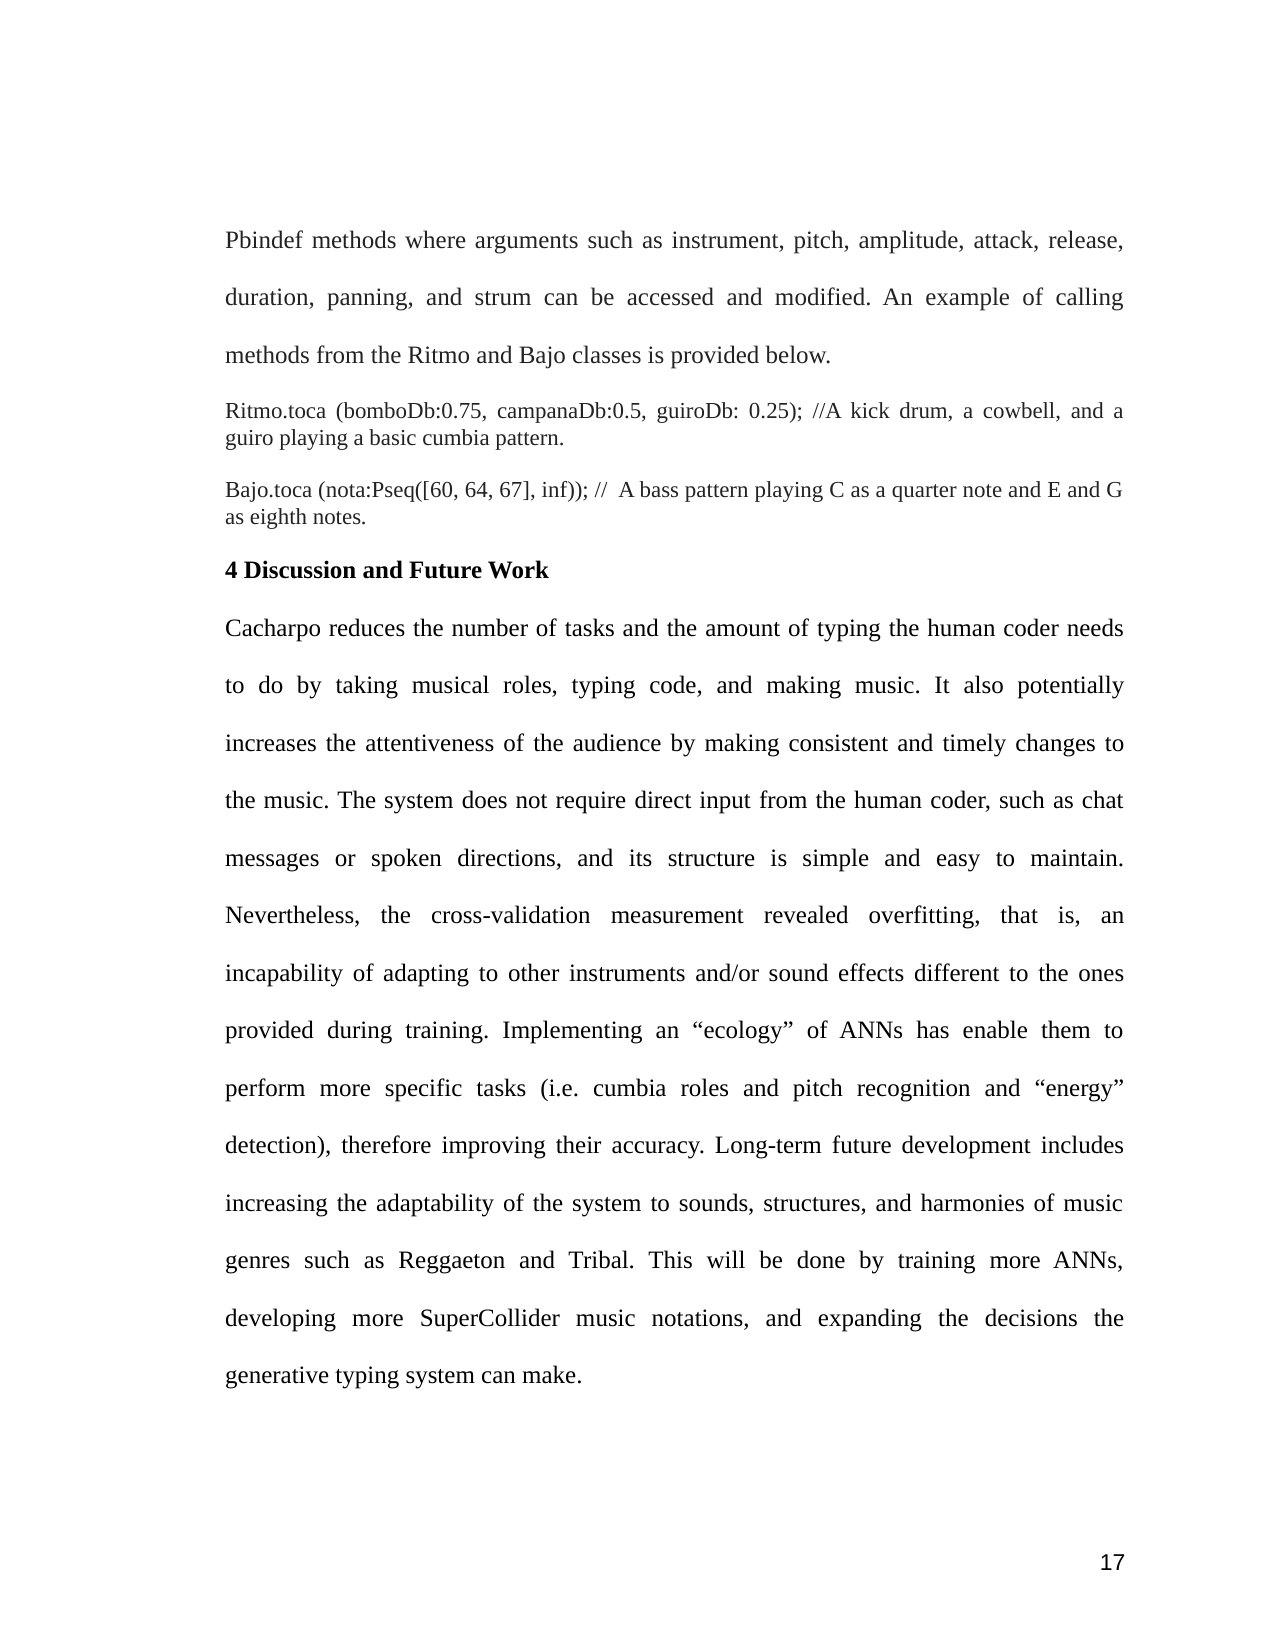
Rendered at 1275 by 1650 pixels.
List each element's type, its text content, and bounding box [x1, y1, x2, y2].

text Bajo.toca (nota:Pseq([60, 64, 67], inf)); // A bass pattern playing C as a quarter note and E and G as eighth notes. [225, 477, 1125, 529]
text Ritmo.toca (bomboDb:0.75, campanaDb:0.5, guiroDb: 0.25); //A kick drum, a cowbell, and a guiro playing a basic cumbia pattern. [225, 397, 1125, 450]
text Cacharpo reduces the number of tasks and the amount of typing the human coder needs to do by taking musical roles, typing code, and making music. It also potentially increases the attentiveness of the audience by making consistent and timely changes to the music. The system does not require direct input from the human coder, such as chat messages or spoken directions, and its structure is simple and easy to maintain. Nevertheless, the cross-validation measurement revealed overfitting, that is, an incapability of adapting to other instruments and/or sound effects different to the ones provided during training. Implementing an “ecology” of ANNs has enable them to perform more specific tasks (i.e. cumbia roles and pitch recognition and “energy” detection), therefore improving their accuracy. Long-term future development includes increasing the adaptability of the system to sounds, structures, and harmonies of music genres such as Reggaeton and Tribal. This will be done by training more ANNs, developing more SuperCollider music notations, and expanding the decisions the generative typing system can make. [225, 613, 1125, 1389]
subtitle 4 Discussion and Future Work [225, 556, 1125, 584]
text Pbindef methods where arguments such as instrument, pitch, amplitude, attack, release, duration, panning, and strum can be accessed and modified. An example of calling methods from the Ritmo and Bajo classes is provided below. [225, 225, 1125, 369]
